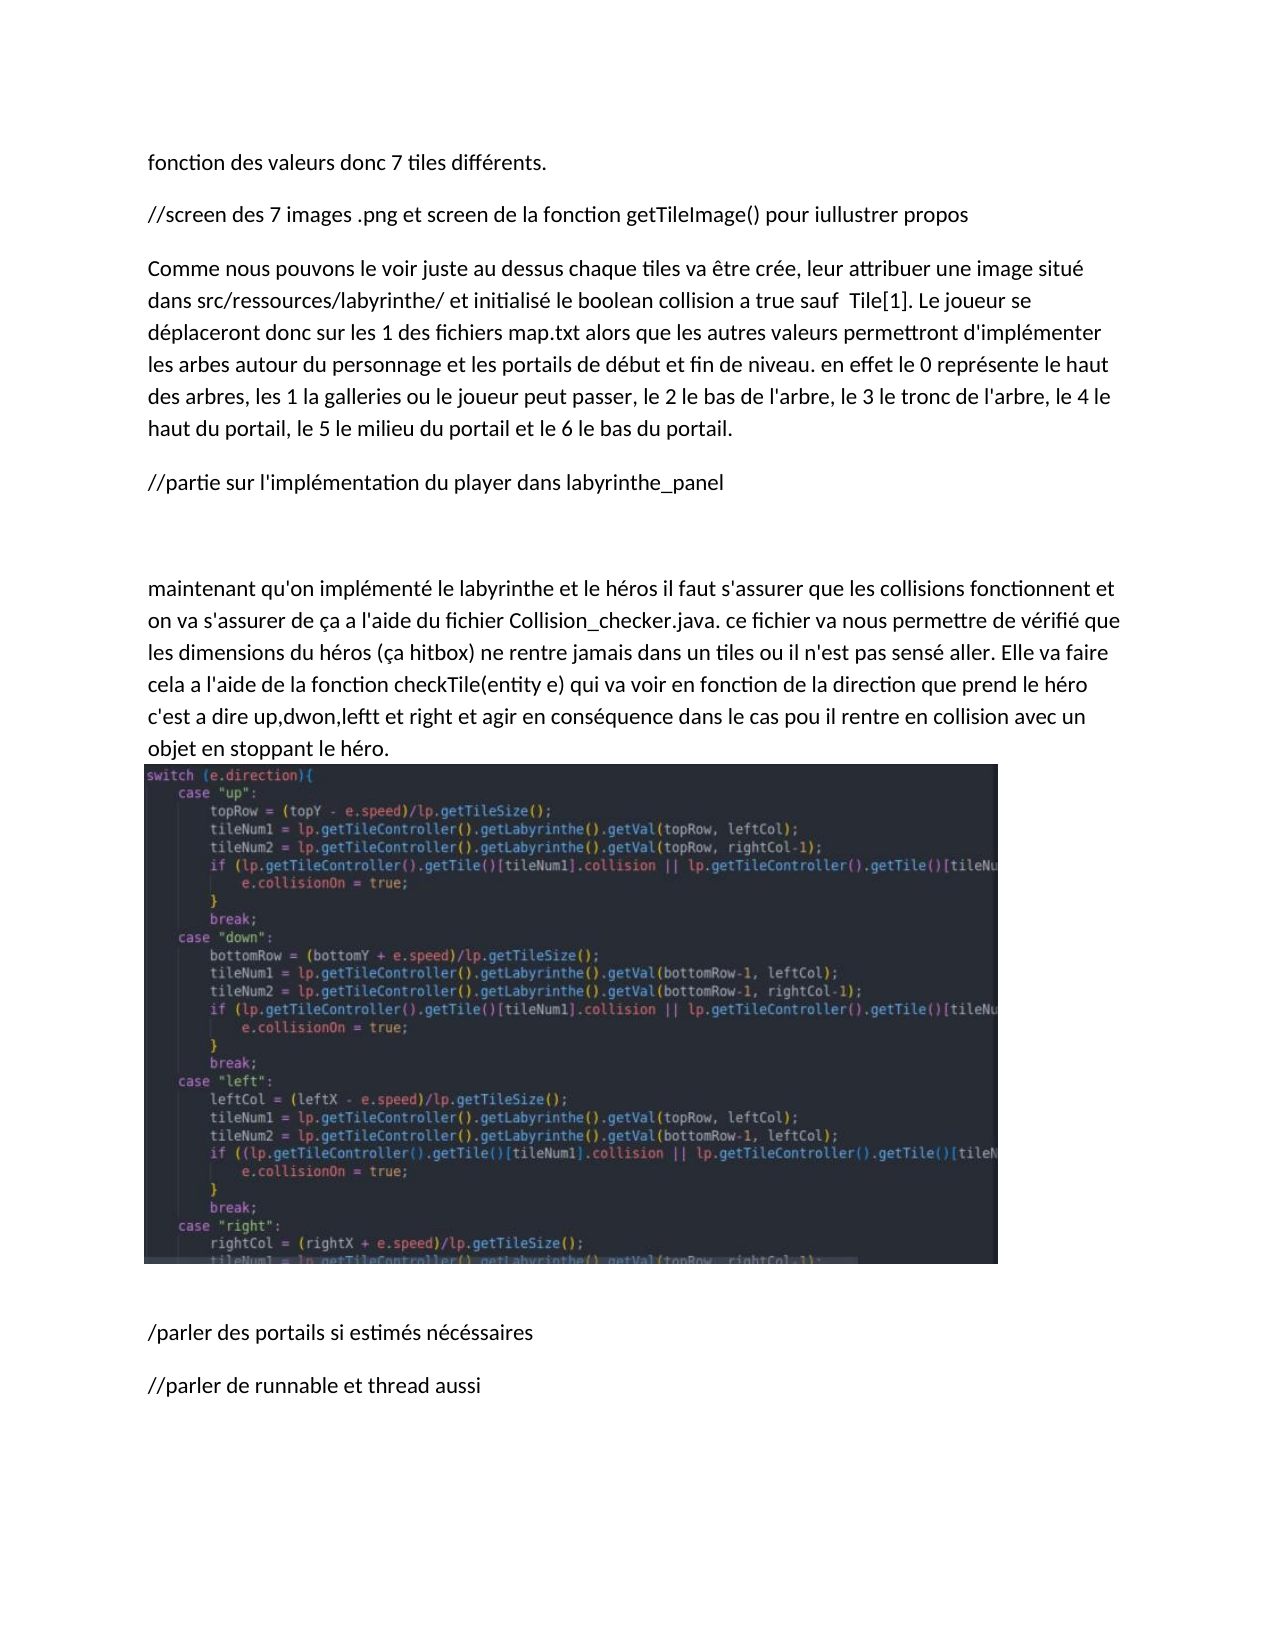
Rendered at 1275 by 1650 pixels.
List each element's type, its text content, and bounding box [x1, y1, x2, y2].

text /parler des portails si estimés nécéssaires [148, 1318, 1127, 1346]
text maintenant qu'on implémenté le labyrinthe et le héros il faut s'assurer que les collisions fonctionnent et on va s'assurer de ça a l'aide du fichier Collision_checker.java. ce fichier va nous permettre de vérifié que les dimensions du héros (ça hitbox) ne rentre jamais dans un tiles ou il n'est pas sensé aller. Elle va faire cela a l'aide de la fonction checkTile(entity e) qui va voir en fonction de la direction que prend le héro c'est a dire up,dwon,leftt et right et agir en conséquence dans le cas pou il rentre en collision avec un objet en stoppant le héro. [148, 574, 1127, 763]
text fonction des valeurs donc 7 tiles différents. [148, 148, 1127, 176]
text Comme nous pouvons le voir juste au dessus chaque tiles va être crée, leur attribuer une image situé dans src/ressources/labyrinthe/ et initialisé le boolean collision a true sauf Tile[1]. Le joueur se déplaceront donc sur les 1 des fichiers map.txt alors que les autres valeurs permettront d'implémenter les arbes autour du personnage et les portails de début et fin de niveau. en effet le 0 représente le haut des arbres, les 1 la galleries ou le joueur peut passer, le 2 le bas de l'arbre, le 3 le tronc de l'arbre, le 4 le haut du portail, le 5 le milieu du portail et le 6 le bas du portail. [148, 254, 1127, 443]
picture [144, 764, 998, 1264]
text //screen des 7 images .png et screen de la fonction getTileImage() pour iullustrer propos [148, 201, 1127, 229]
text //parler de runnable et thread aussi [148, 1371, 1127, 1399]
text //partie sur l'implémentation du player dans labyrinthe_panel [148, 468, 1127, 496]
